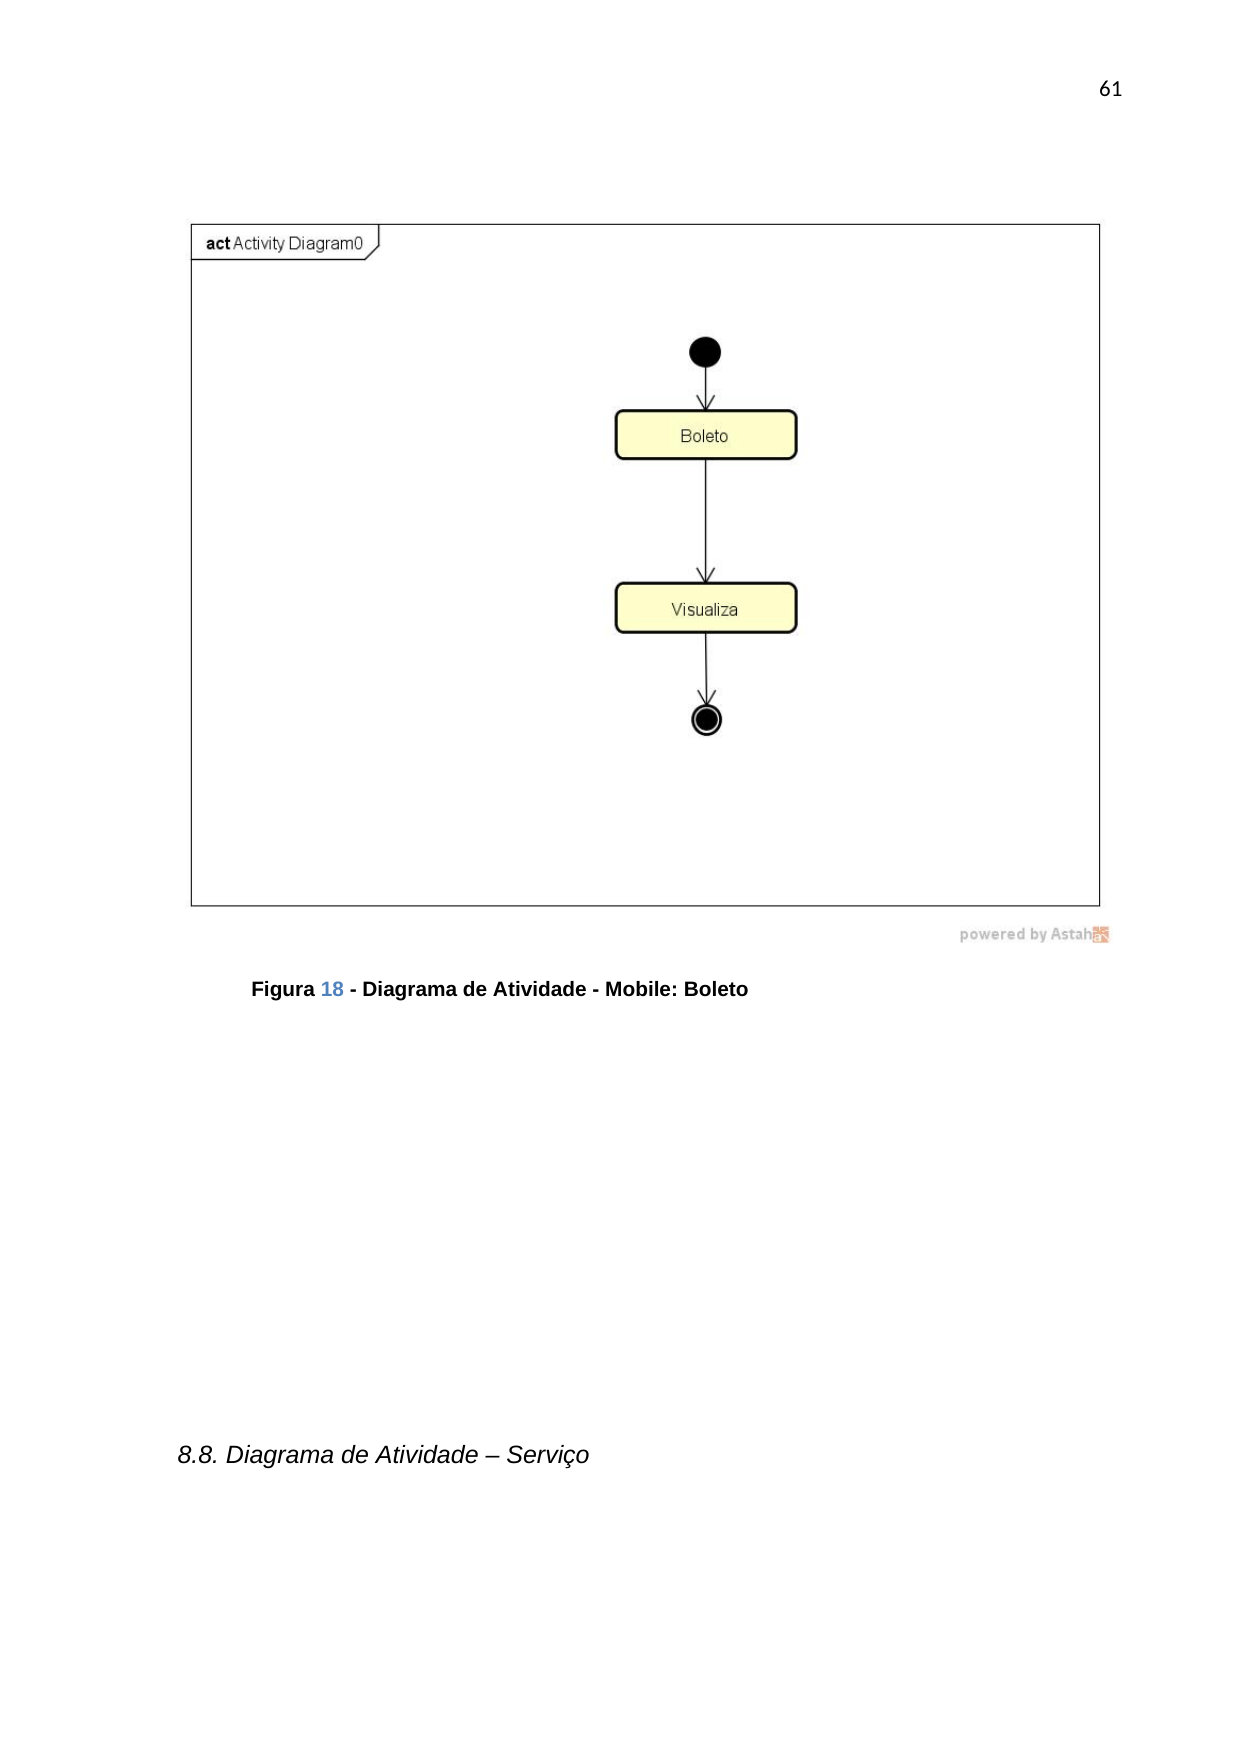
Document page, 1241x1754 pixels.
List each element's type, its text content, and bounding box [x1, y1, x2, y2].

subtitle 8.8. Diagrama de Atividade – Serviço [177, 1440, 1122, 1469]
text Figura 18 - Diagrama de Atividade - Mobile: Boleto [177, 977, 1122, 1001]
picture [177, 211, 1114, 948]
